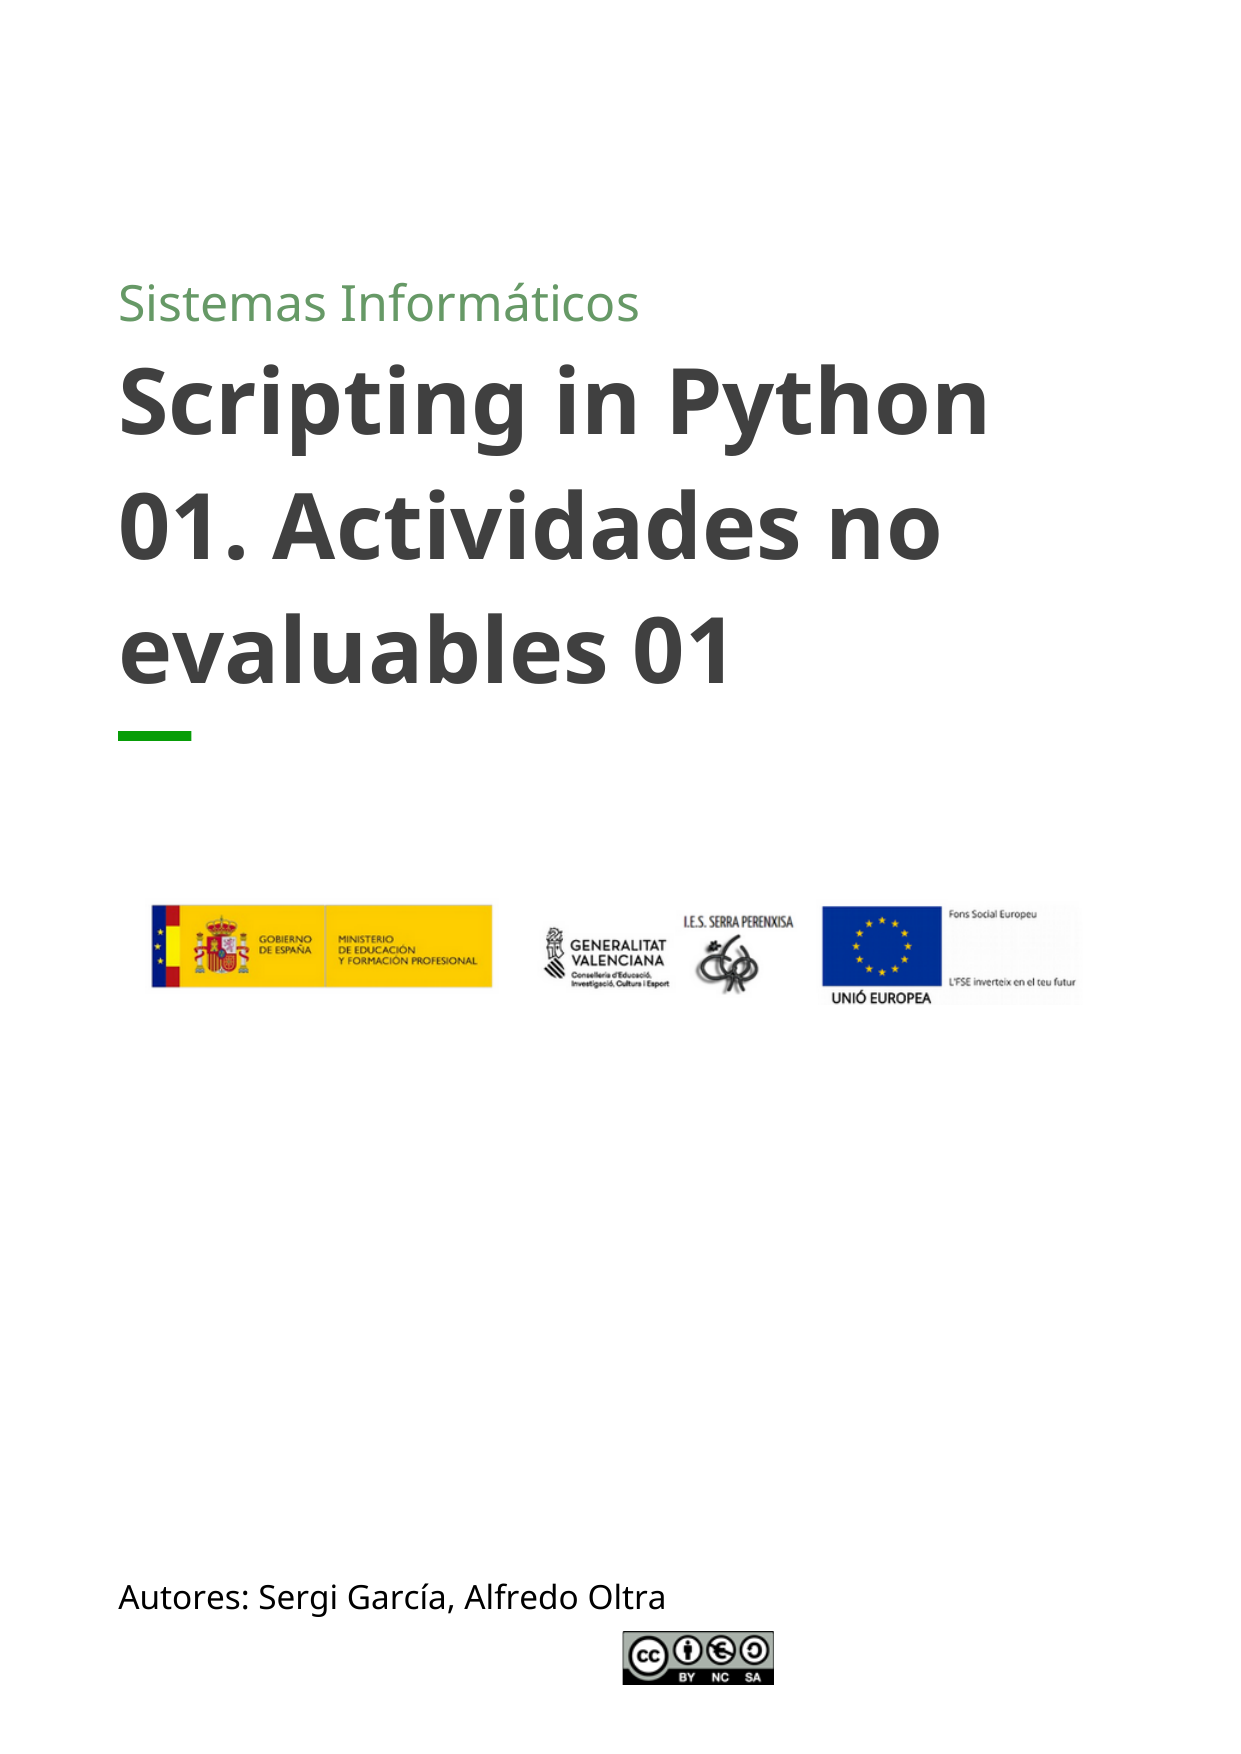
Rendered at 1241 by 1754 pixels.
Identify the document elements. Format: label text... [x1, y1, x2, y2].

picture [622, 1631, 774, 1685]
picture [118, 885, 1123, 1005]
picture [118, 731, 192, 741]
text Autores: Sergi García, Alfredo Oltra [118, 1574, 1122, 1619]
title Sistemas Informáticos Scripting in Python 01. Actividades no evaluables 01 [118, 268, 1122, 711]
